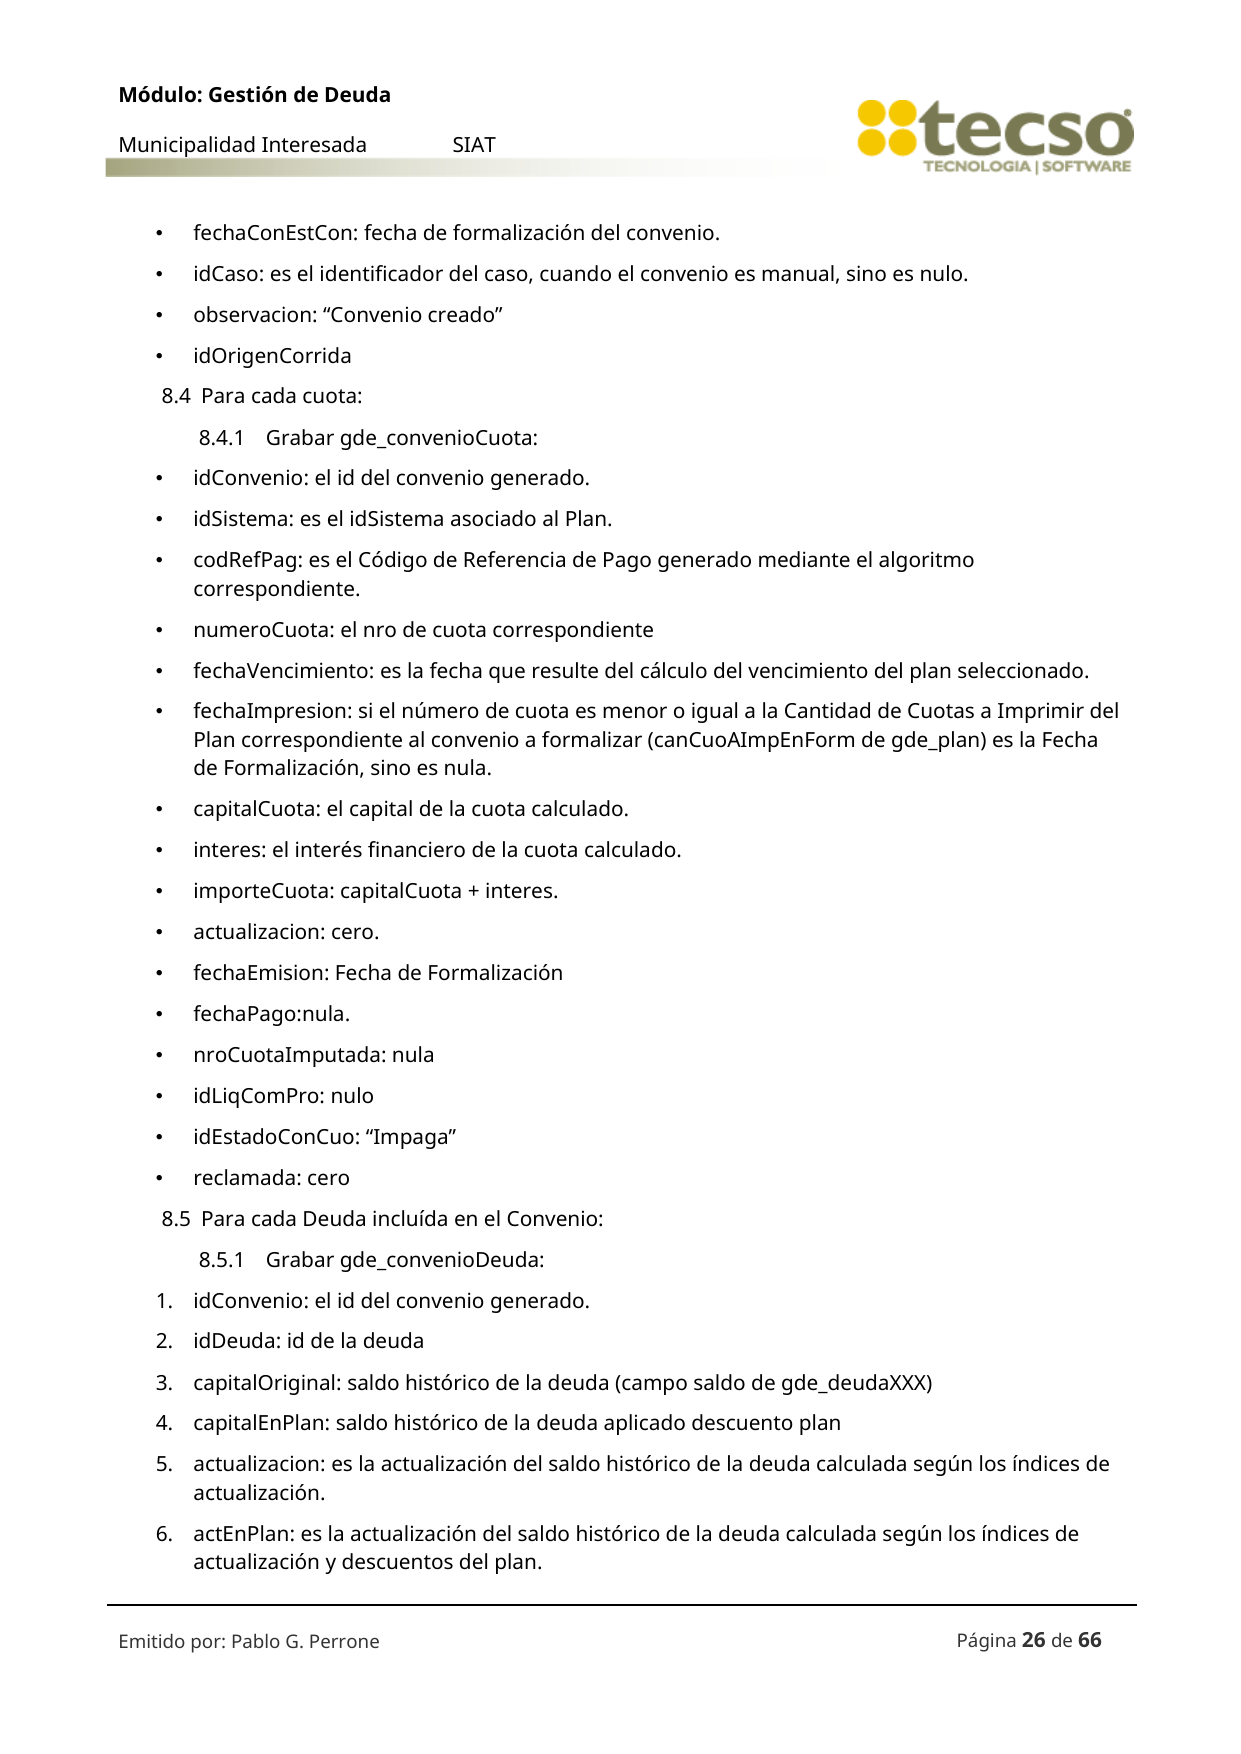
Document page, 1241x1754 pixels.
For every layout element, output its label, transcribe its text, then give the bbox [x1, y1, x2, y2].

list idEstadoConCuo: “Impaga” [156, 1122, 1122, 1150]
list idSistema: es el idSistema asociado al Plan. [156, 504, 1122, 533]
list actEnPlan: es la actualización del saldo histórico de la deuda calculada según los índices de actualización y descuentos del plan. [156, 1519, 1122, 1576]
list fechaPago:nula. [156, 999, 1122, 1028]
list capitalOriginal: saldo histórico de la deuda (campo saldo de gde_deudaXXX) [156, 1368, 1122, 1396]
list fechaVencimiento: es la fecha que resulte del cálculo del vencimiento del plan seleccionado. [156, 656, 1122, 684]
list reclamada: cero [156, 1163, 1122, 1191]
list fechaEmision: Fecha de Formalización [156, 958, 1122, 987]
list interes: el interés financiero de la cuota calculado. [156, 835, 1122, 864]
list Para cada cuota: [156, 382, 1122, 410]
list idLiqComPro: nulo [156, 1081, 1122, 1109]
list fechaConEstCon: fecha de formalización del convenio. [156, 218, 1122, 246]
list observacion: “Convenio creado” [156, 300, 1122, 328]
list idConvenio: el id del convenio generado. [156, 463, 1122, 492]
list Para cada Deuda incluída en el Convenio: [156, 1204, 1122, 1232]
list nroCuotaImputada: nula [156, 1040, 1122, 1068]
list numeroCuota: el nro de cuota correspondiente [156, 615, 1122, 643]
list idDeuda: id de la deuda [156, 1327, 1122, 1355]
list importeCuota: capitalCuota + interes. [156, 876, 1122, 905]
list fechaImpresion: si el número de cuota es menor o igual a la Cantidad de Cuotas a Imprimir del Plan correspondiente al convenio a formalizar (canCuoAImpEnForm de gde_plan) es la Fecha de Formalización, sino es nula. [156, 697, 1122, 782]
list actualizacion: cero. [156, 917, 1122, 946]
list Grabar gde_convenioDeuda: [193, 1245, 1122, 1273]
list codRefPag: es el Código de Referencia de Pago generado mediante el algoritmo correspondiente. [156, 545, 1122, 602]
list Grabar gde_convenioCuota: [193, 423, 1122, 451]
picture [105, 100, 1134, 177]
list actualizacion: es la actualización del saldo histórico de la deuda calculada según los índices de actualización. [156, 1449, 1122, 1506]
list idOrigenCorrida [156, 341, 1122, 369]
list idConvenio: el id del convenio generado. [156, 1286, 1122, 1314]
list capitalEnPlan: saldo histórico de la deuda aplicado descuento plan [156, 1408, 1122, 1437]
list idCaso: es el identificador del caso, cuando el convenio es manual, sino es nulo. [156, 259, 1122, 287]
list capitalCuota: el capital de la cuota calculado. [156, 794, 1122, 823]
